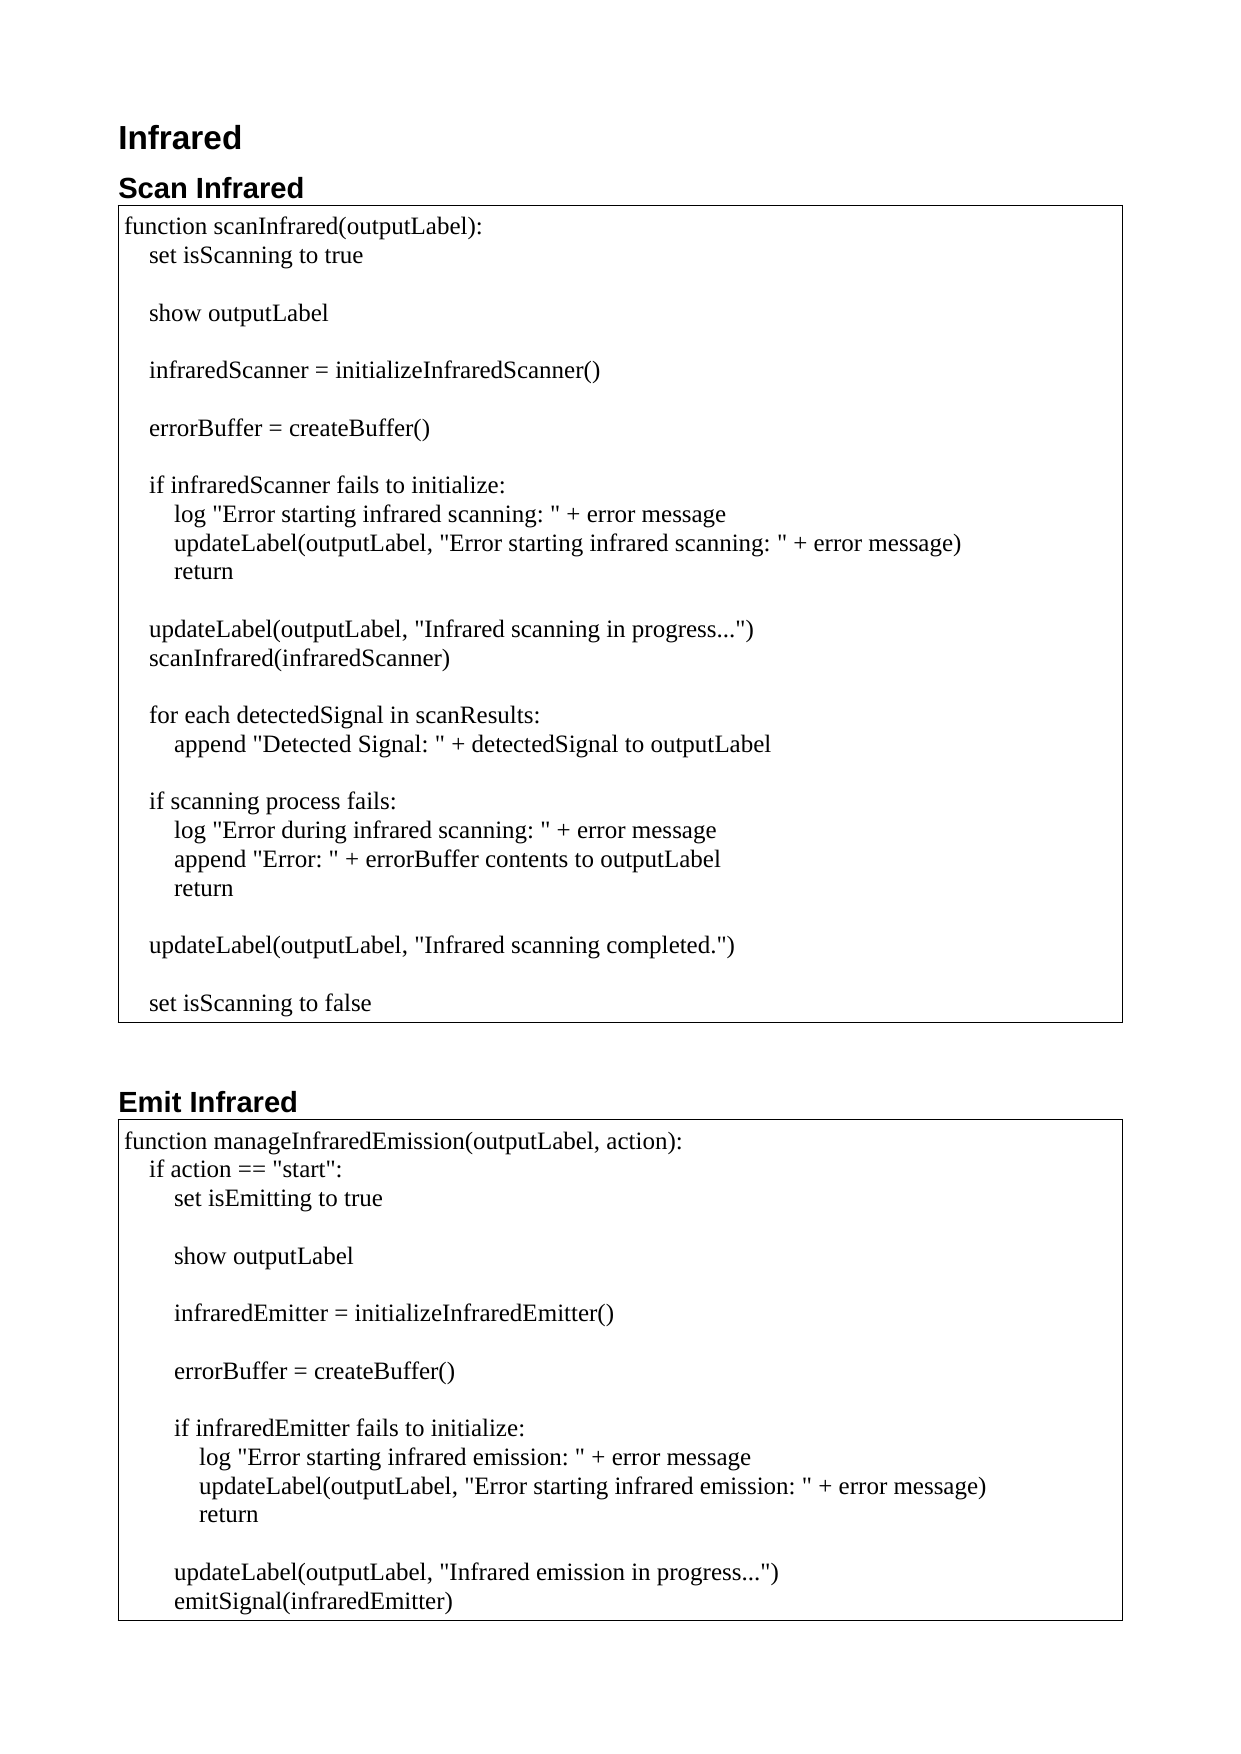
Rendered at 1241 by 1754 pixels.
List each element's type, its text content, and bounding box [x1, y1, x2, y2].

subtitle Scan Infrared [118, 171, 1122, 205]
table_header function scanInfrared(outputLabel): set isScanning to true show outputLabel infraredScanner = initializeInfraredScanner() errorBuffer = createBuffer() if infraredScanner fails to initialize: log "Error starting infrared scanning: " + error message updateLabel(outputLabel, "Error starting infrared scanning: " + error message) return updateLabel(outputLabel, "Infrared scanning in progress...") scanInfrared(infraredScanner) for each detectedSignal in scanResults: append "Detected Signal: " + detectedSignal to outputLabel if scanning process fails: log "Error during infrared scanning: " + error message append "Error: " + errorBuffer contents to outputLabel return updateLabel(outputLabel, "Infrared scanning completed.") set isScanning to false [119, 206, 1122, 1022]
subtitle Emit Infrared [118, 1085, 1122, 1119]
subtitle Infrared [118, 118, 1122, 157]
table_header function manageInfraredEmission(outputLabel, action): if action == "start": set isEmitting to true show outputLabel infraredEmitter = initializeInfraredEmitter() errorBuffer = createBuffer() if infraredEmitter fails to initialize: log "Error starting infrared emission: " + error message updateLabel(outputLabel, "Error starting infrared emission: " + error message) return updateLabel(outputLabel, "Infrared emission in progress...") emitSignal(infraredEmitter) [119, 1120, 1122, 1620]
